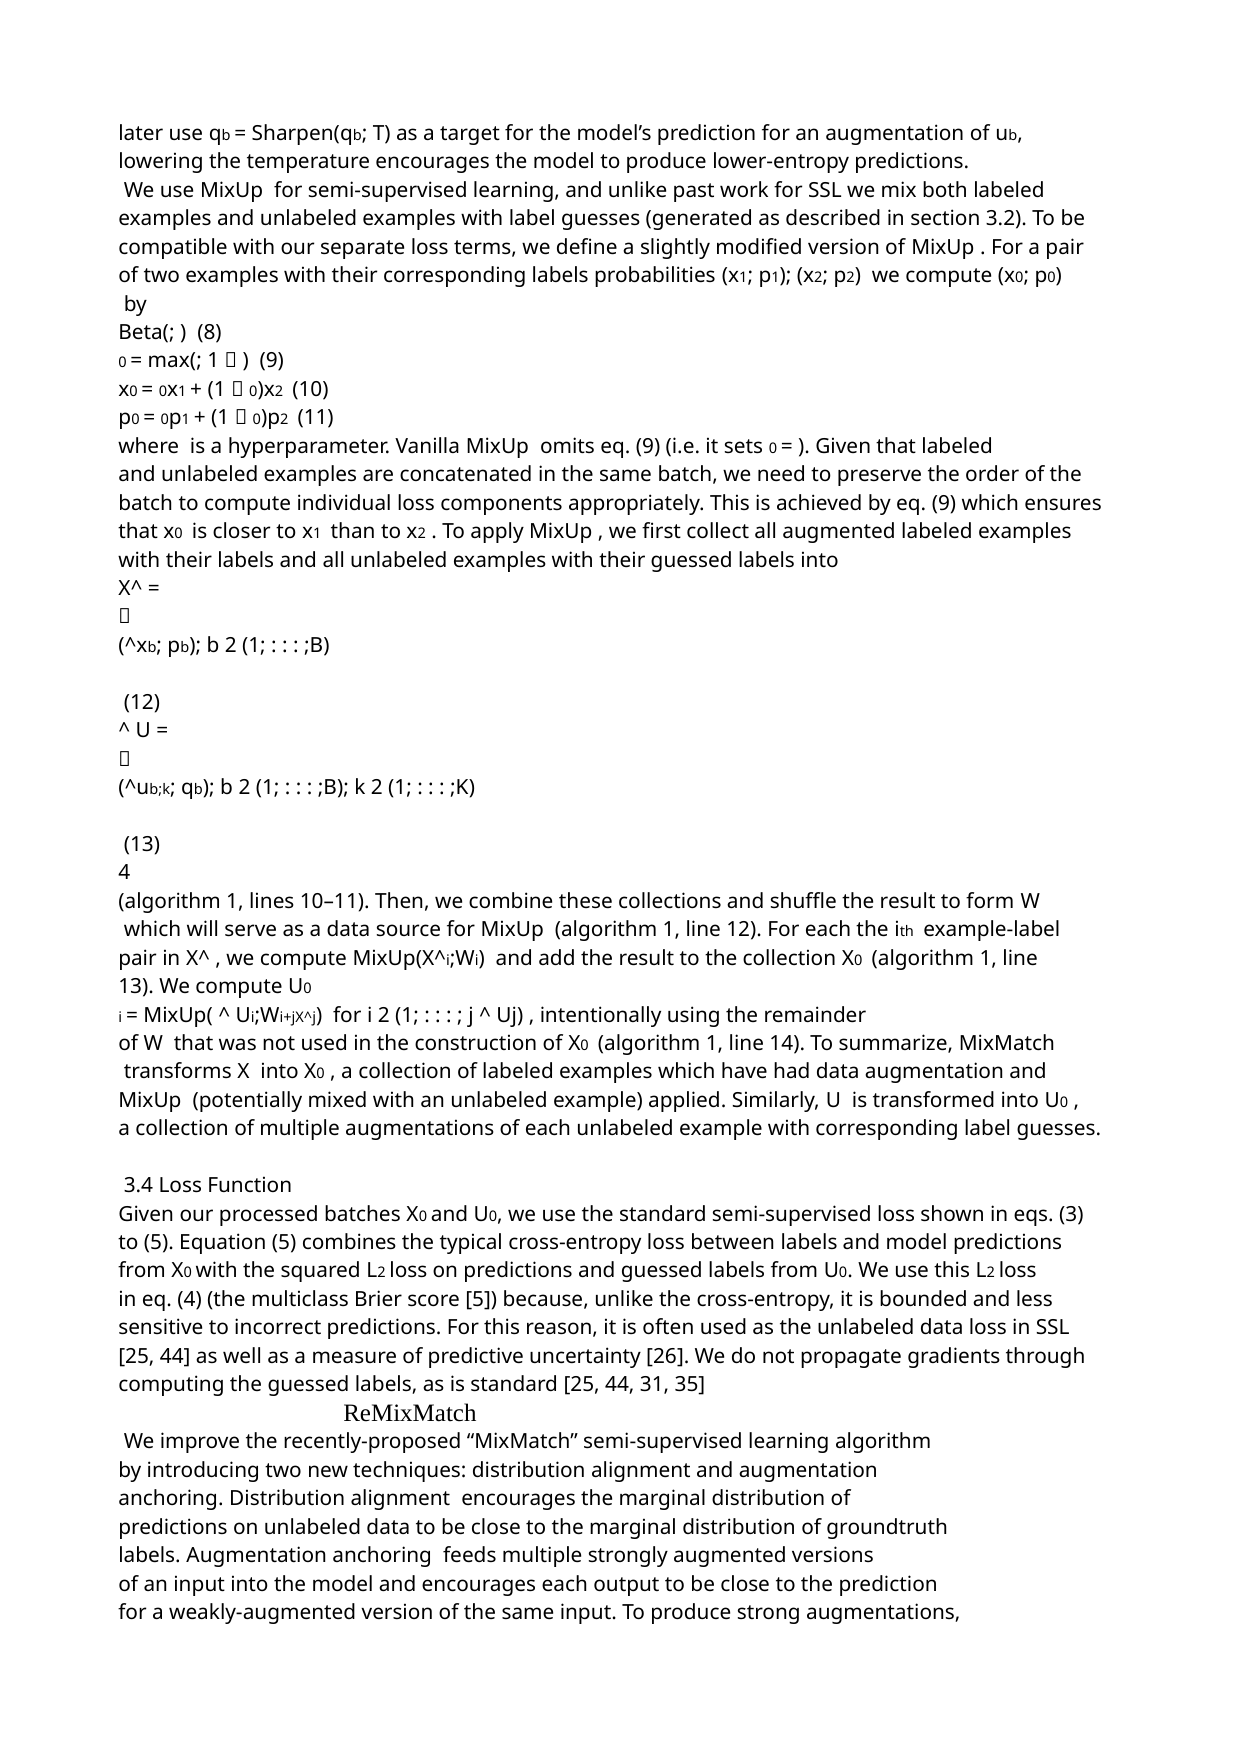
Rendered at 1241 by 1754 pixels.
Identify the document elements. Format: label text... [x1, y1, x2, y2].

text (algorithm 1, lines 10–11). Then, we combine these collections and shuffle the result to form W [118, 886, 1122, 914]
text 3.4 Loss Function [118, 1170, 1122, 1199]
text (12) [118, 687, 1122, 715]
text 13). We compute U0 [118, 971, 1122, 1000]
text X^ = [118, 573, 1122, 602]
text (13) [118, 829, 1122, 857]
text p0 = 0p1 + (1 􀀀 0)p2 (11) [118, 402, 1122, 431]
text We improve the recently-proposed “MixMatch” semi-supervised learning algorithm [118, 1427, 1122, 1455]
text [25, 44] as well as a measure of predictive uncertainty [26]. We do not propagate gradients through [118, 1341, 1122, 1369]
text and unlabeled examples are concatenated in the same batch, we need to preserve the order of the [118, 459, 1122, 488]
text later use qb = Sharpen(qb; T) as a target for the model’s prediction for an augmentation of ub, [118, 118, 1122, 147]
text (^xb; pb); b 2 (1; : : : ;B) [118, 630, 1122, 658]
text We use MixUp for semi-supervised learning, and unlike past work for SSL we mix both labeled [118, 175, 1122, 203]
text in eq. (4) (the multiclass Brier score [5]) because, unlike the cross-entropy, it is bounded and less [118, 1284, 1122, 1312]
text Beta(; ) (8) [118, 317, 1122, 346]
text i = MixUp( ^ Ui;Wi+jX^j) for i 2 (1; : : : ; j ^ Uj) , intentionally using the remainder [118, 1000, 1122, 1028]
text to (5). Equation (5) combines the typical cross-entropy loss between labels and model predictions [118, 1227, 1122, 1256]
text of W that was not used in the construction of X0 (algorithm 1, line 14). To summarize, MixMatch [118, 1028, 1122, 1057]
text examples and unlabeled examples with label guesses (generated as described in section 3.2). To be [118, 203, 1122, 232]
text of an input into the model and encourages each output to be close to the prediction [118, 1569, 1122, 1597]
text which will serve as a data source for MixUp (algorithm 1, line 12). For each the ith example-label [118, 914, 1122, 943]
text pair in X^ , we compute MixUp(X^i;Wi) and add the result to the collection X0 (algorithm 1, line [118, 943, 1122, 971]
text x0 = 0x1 + (1 􀀀 0)x2 (10) [118, 374, 1122, 402]
text by introducing two new techniques: distribution alignment and augmentation [118, 1455, 1122, 1483]
text ^ U = [118, 715, 1122, 744]
text 􀀀 [118, 744, 1122, 772]
text ReMixMatch [118, 1398, 1122, 1427]
text MixUp (potentially mixed with an unlabeled example) applied. Similarly, U is transformed into U0 , [118, 1085, 1122, 1113]
text 􀀀 [118, 602, 1122, 630]
text (^ub;k; qb); b 2 (1; : : : ;B); k 2 (1; : : : ;K) [118, 772, 1122, 801]
text of two examples with their corresponding labels probabilities (x1; p1); (x2; p2) we compute (x0; p0) [118, 260, 1122, 289]
text 0 = max(; 1 􀀀 ) (9) [118, 346, 1122, 374]
text batch to compute individual loss components appropriately. This is achieved by eq. (9) which ensures [118, 488, 1122, 516]
text where is a hyperparameter. Vanilla MixUp omits eq. (9) (i.e. it sets 0 = ). Given that labeled [118, 431, 1122, 459]
text for a weakly-augmented version of the same input. To produce strong augmentations, [118, 1597, 1122, 1626]
text Given our processed batches X0 and U0, we use the standard semi-supervised loss shown in eqs. (3) [118, 1199, 1122, 1227]
text from X0 with the squared L2 loss on predictions and guessed labels from U0. We use this L2 loss [118, 1256, 1122, 1284]
text transforms X into X0 , a collection of labeled examples which have had data augmentation and [118, 1057, 1122, 1085]
text that x0 is closer to x1 than to x2 . To apply MixUp , we first collect all augmented labeled examples [118, 516, 1122, 545]
text compatible with our separate loss terms, we define a slightly modified version of MixUp . For a pair [118, 232, 1122, 260]
text lowering the temperature encourages the model to produce lower-entropy predictions. [118, 147, 1122, 175]
text computing the guessed labels, as is standard [25, 44, 31, 35] [118, 1369, 1122, 1398]
text a collection of multiple augmentations of each unlabeled example with corresponding label guesses. [118, 1113, 1122, 1142]
text predictions on unlabeled data to be close to the marginal distribution of groundtruth [118, 1512, 1122, 1540]
text sensitive to incorrect predictions. For this reason, it is often used as the unlabeled data loss in SSL [118, 1312, 1122, 1341]
text by [118, 289, 1122, 317]
text with their labels and all unlabeled examples with their guessed labels into [118, 545, 1122, 573]
text labels. Augmentation anchoring feeds multiple strongly augmented versions [118, 1540, 1122, 1569]
text anchoring. Distribution alignment encourages the marginal distribution of [118, 1483, 1122, 1512]
text 4 [118, 857, 1122, 886]
